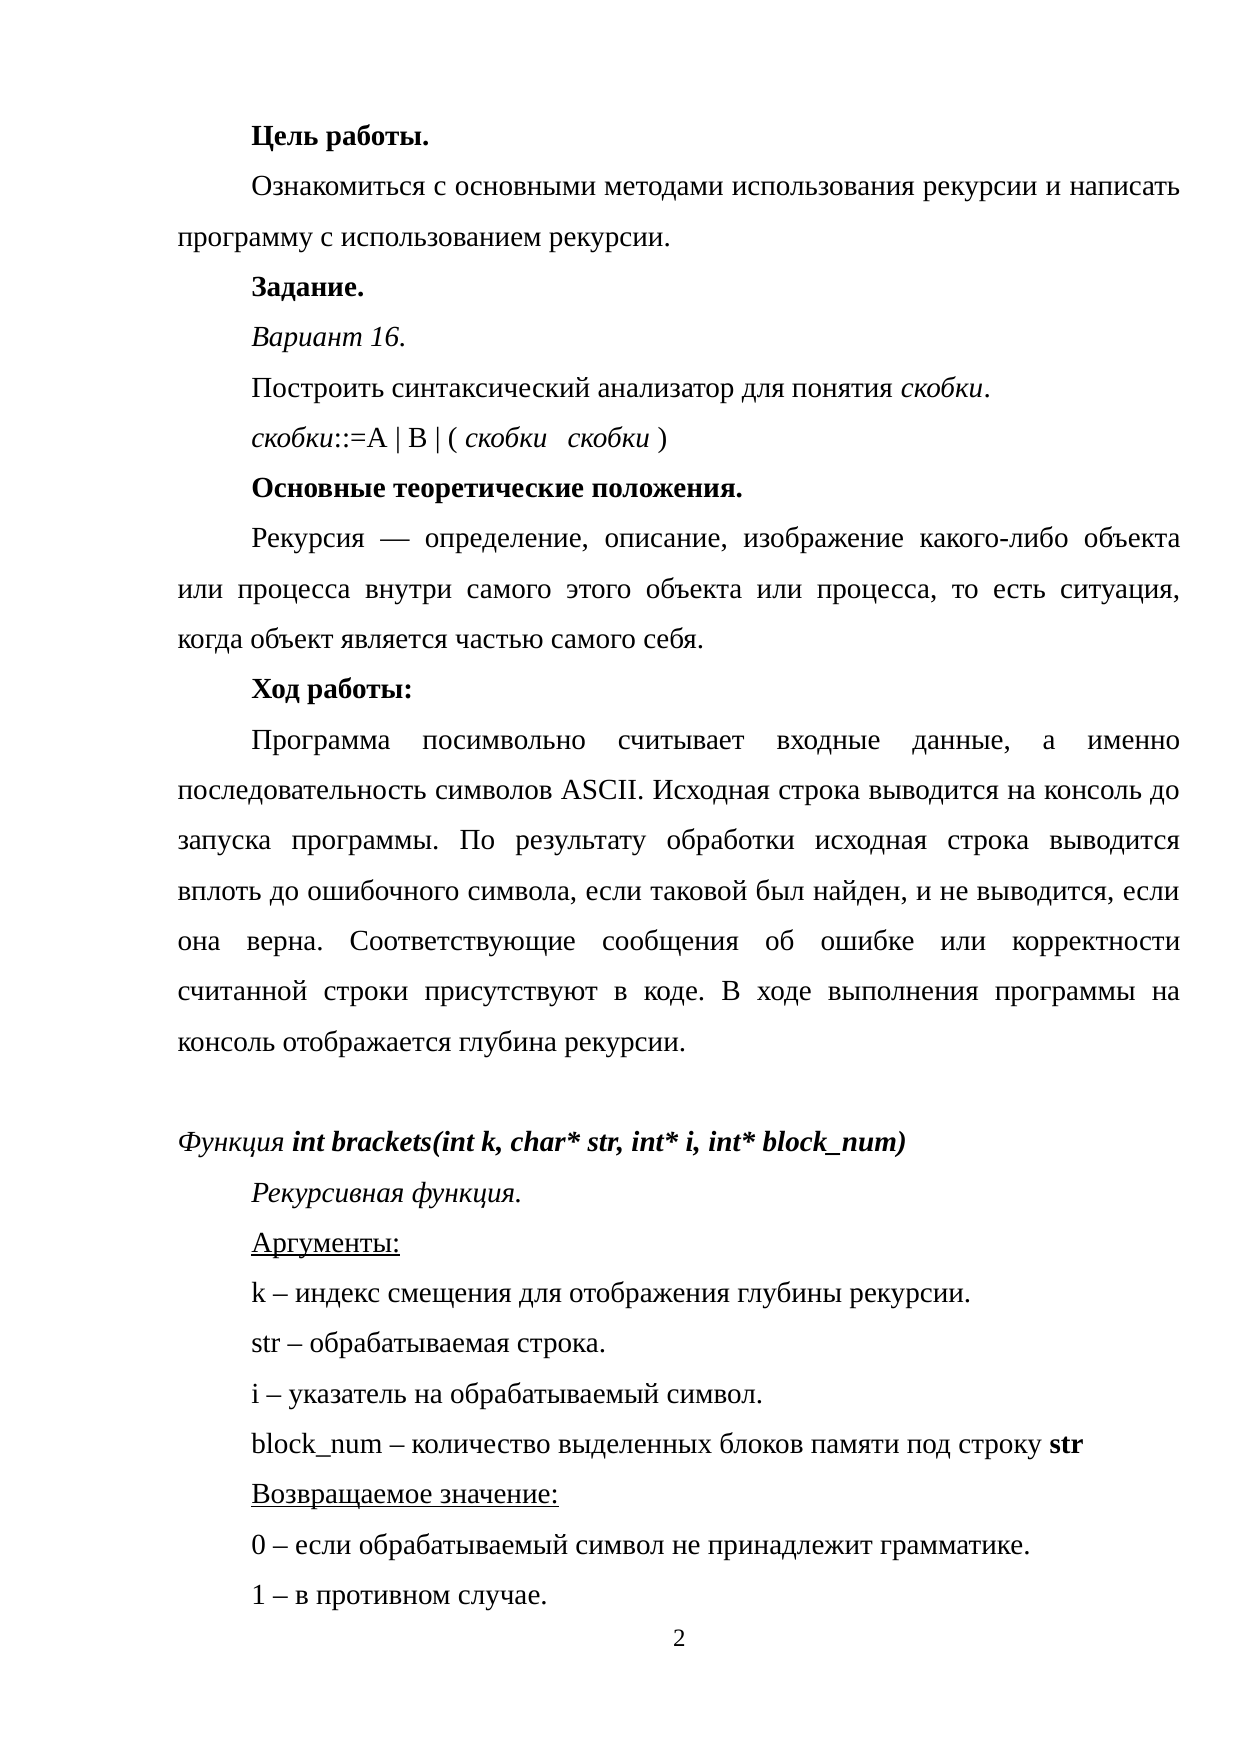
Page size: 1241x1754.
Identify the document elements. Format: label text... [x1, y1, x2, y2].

text Рекурсия — определение, описание, изображение какого-либо объекта или процесса внутри самого этого объекта или процесса, то есть ситуация, когда объект является частью самого себя. [177, 521, 1181, 655]
text Ход работы: [177, 672, 1181, 705]
text i – указатель на обрабатываемый символ. [177, 1376, 1181, 1409]
text Основные теоретические положения. [177, 470, 1181, 504]
text 0 – если обрабатываемый символ не принадлежит грамматике. [177, 1527, 1181, 1560]
text Аргументы: [177, 1225, 1181, 1258]
text Возвращаемое значение: [177, 1477, 1181, 1510]
text 1 – в противном случае. [177, 1577, 1181, 1611]
text str – обрабатываемая строка. [177, 1326, 1181, 1359]
text Рекурсивная функция. [177, 1175, 1181, 1208]
text block_num – количество выделенных блоков памяти под строку str [177, 1426, 1181, 1460]
text Задание. [177, 269, 1181, 303]
text Функция int brackets(int k, char* str, int* i, int* block_num) [177, 1124, 1181, 1158]
text Цель работы. [177, 118, 1181, 152]
text Программа посимвольно считывает входные данные, а именно последовательность символов ASCII. Исходная строка выводится на консоль до запуска программы. По результату обработки исходная строка выводится вплоть до ошибочного символа, если таковой был найден, и не выводится, если она верна. Соответствующие сообщения об ошибке или корректности считанной строки присутствуют в коде. В ходе выполнения программы на консоль отображается глубина рекурсии. [177, 722, 1181, 1057]
text Ознакомиться с основными методами использования рекурсии и написать программу с использованием рекурсии. [177, 168, 1181, 252]
text k – индекс смещения для отображения глубины рекурсии. [177, 1275, 1181, 1309]
text Построить синтаксический анализатор для понятия скобки. [177, 370, 1181, 403]
text скобки::=А | B | ( скобки скобки ) [177, 420, 1181, 453]
text Вариант 16. [177, 319, 1181, 353]
